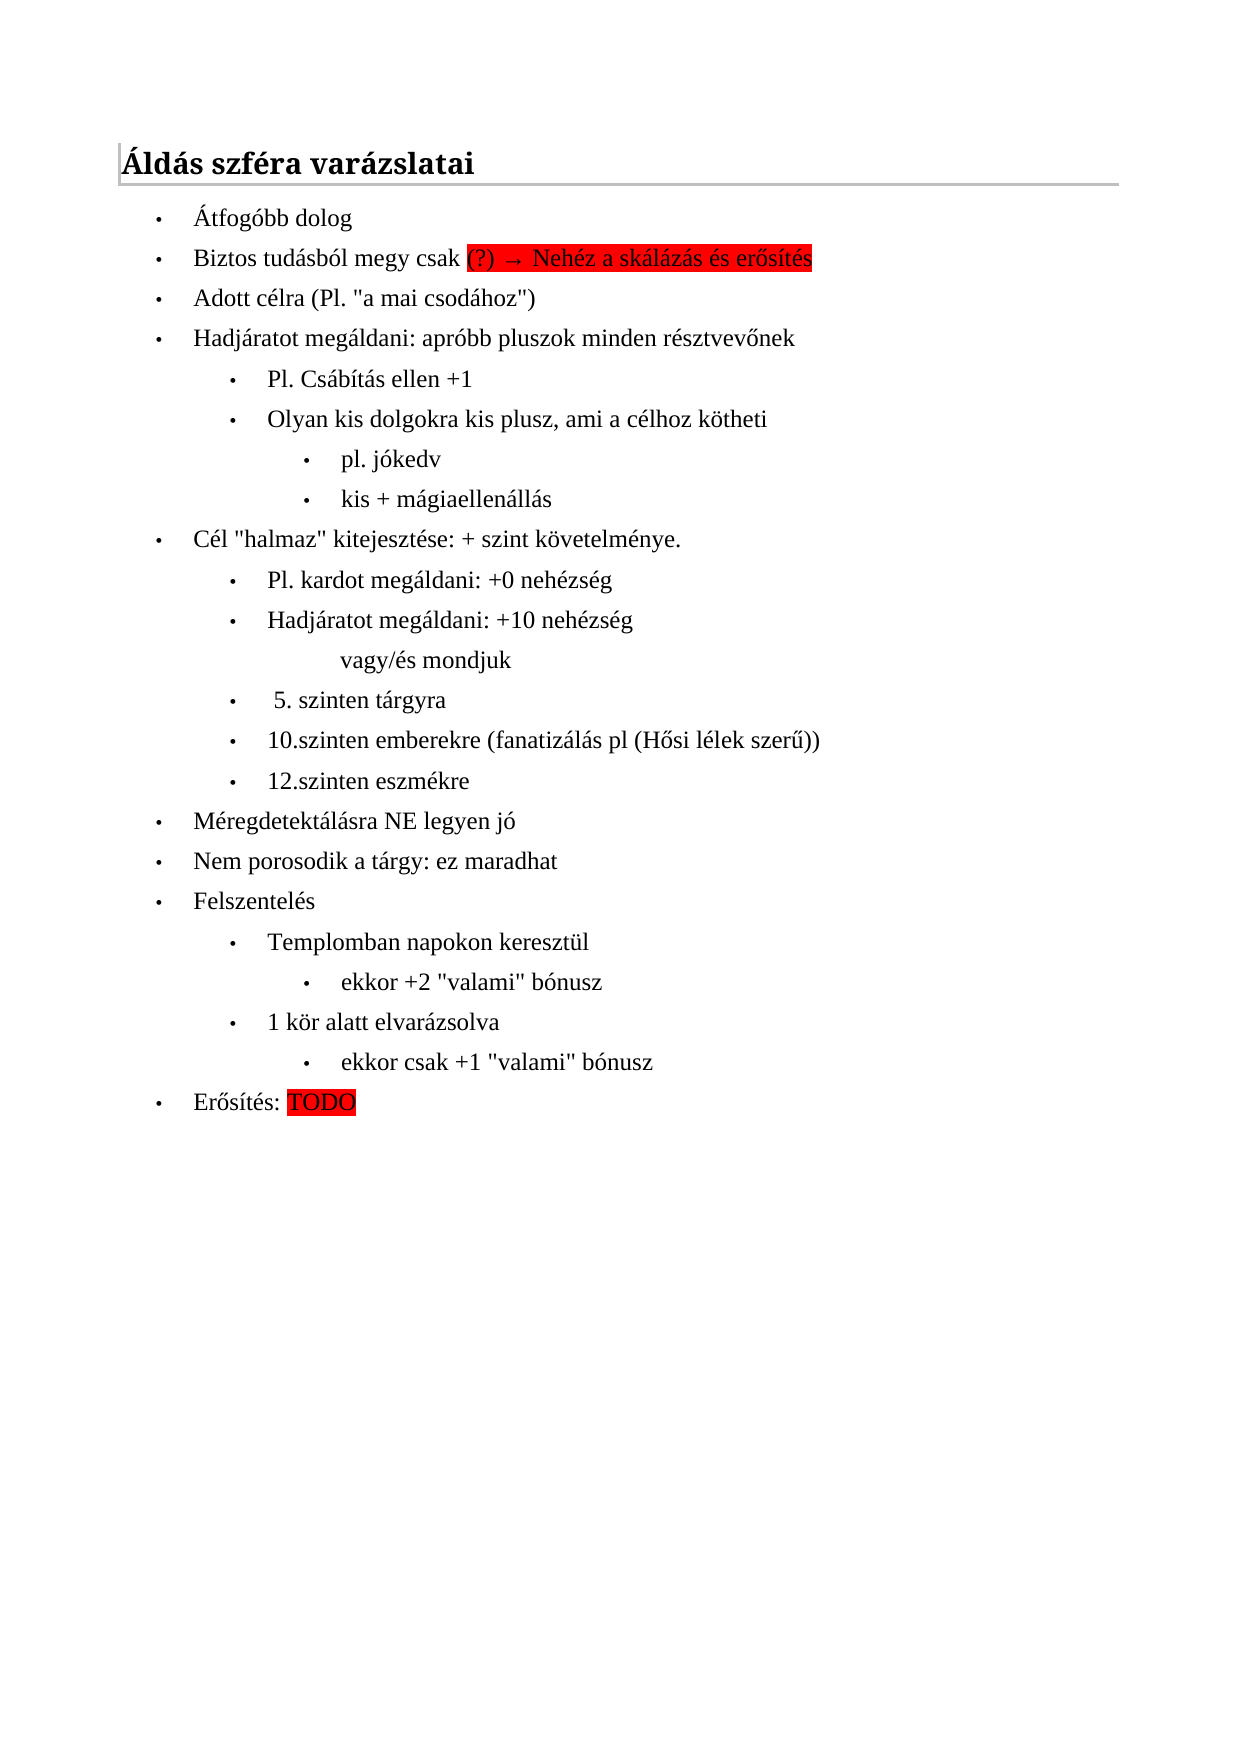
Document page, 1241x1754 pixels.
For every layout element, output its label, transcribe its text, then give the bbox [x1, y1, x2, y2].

list Felszentelés [156, 887, 1122, 915]
list Olyan kis dolgokra kis plusz, ami a célhoz kötheti [229, 405, 1122, 433]
list Átfogóbb dolog [156, 204, 1122, 232]
list Biztos tudásból megy csak (?) → Nehéz a skálázás és erősítés [156, 244, 1122, 272]
list pl. jókedv [303, 445, 1122, 473]
subtitle Áldás szféra varázslatai [121, 143, 1122, 183]
list Templomban napokon keresztül [229, 928, 1122, 955]
list Pl. Csábítás ellen +1 [229, 365, 1122, 392]
list Méregdetektálásra NE legyen jó [156, 807, 1122, 835]
list Pl. kardot megáldani: +0 nehézség [229, 566, 1122, 593]
list 1 kör alatt elvarázsolva [229, 1008, 1122, 1036]
list Adott célra (Pl. "a mai csodához") [156, 284, 1122, 312]
list ekkor csak +1 "valami" bónusz [303, 1048, 1122, 1076]
list Erősítés: TODO [156, 1088, 1122, 1116]
list Hadjáratot megáldani: apróbb pluszok minden résztvevőnek [156, 324, 1122, 352]
list Nem porosodik a tárgy: ez maradhat [156, 847, 1122, 875]
list 12.szinten eszmékre [229, 767, 1122, 794]
list ekkor +2 "valami" bónusz [303, 968, 1122, 996]
list Hadjáratot megáldani: +10 nehézség [229, 606, 1122, 634]
list kis + mágiaellenállás [303, 485, 1122, 513]
list Cél "halmaz" kitejesztése: + szint követelménye. [156, 526, 1122, 553]
text vagy/és mondjuk [340, 646, 1122, 674]
list 5. szinten tárgyra [229, 686, 1122, 714]
list 10.szinten emberekre (fanatizálás pl (Hősi lélek szerű)) [229, 727, 1122, 754]
